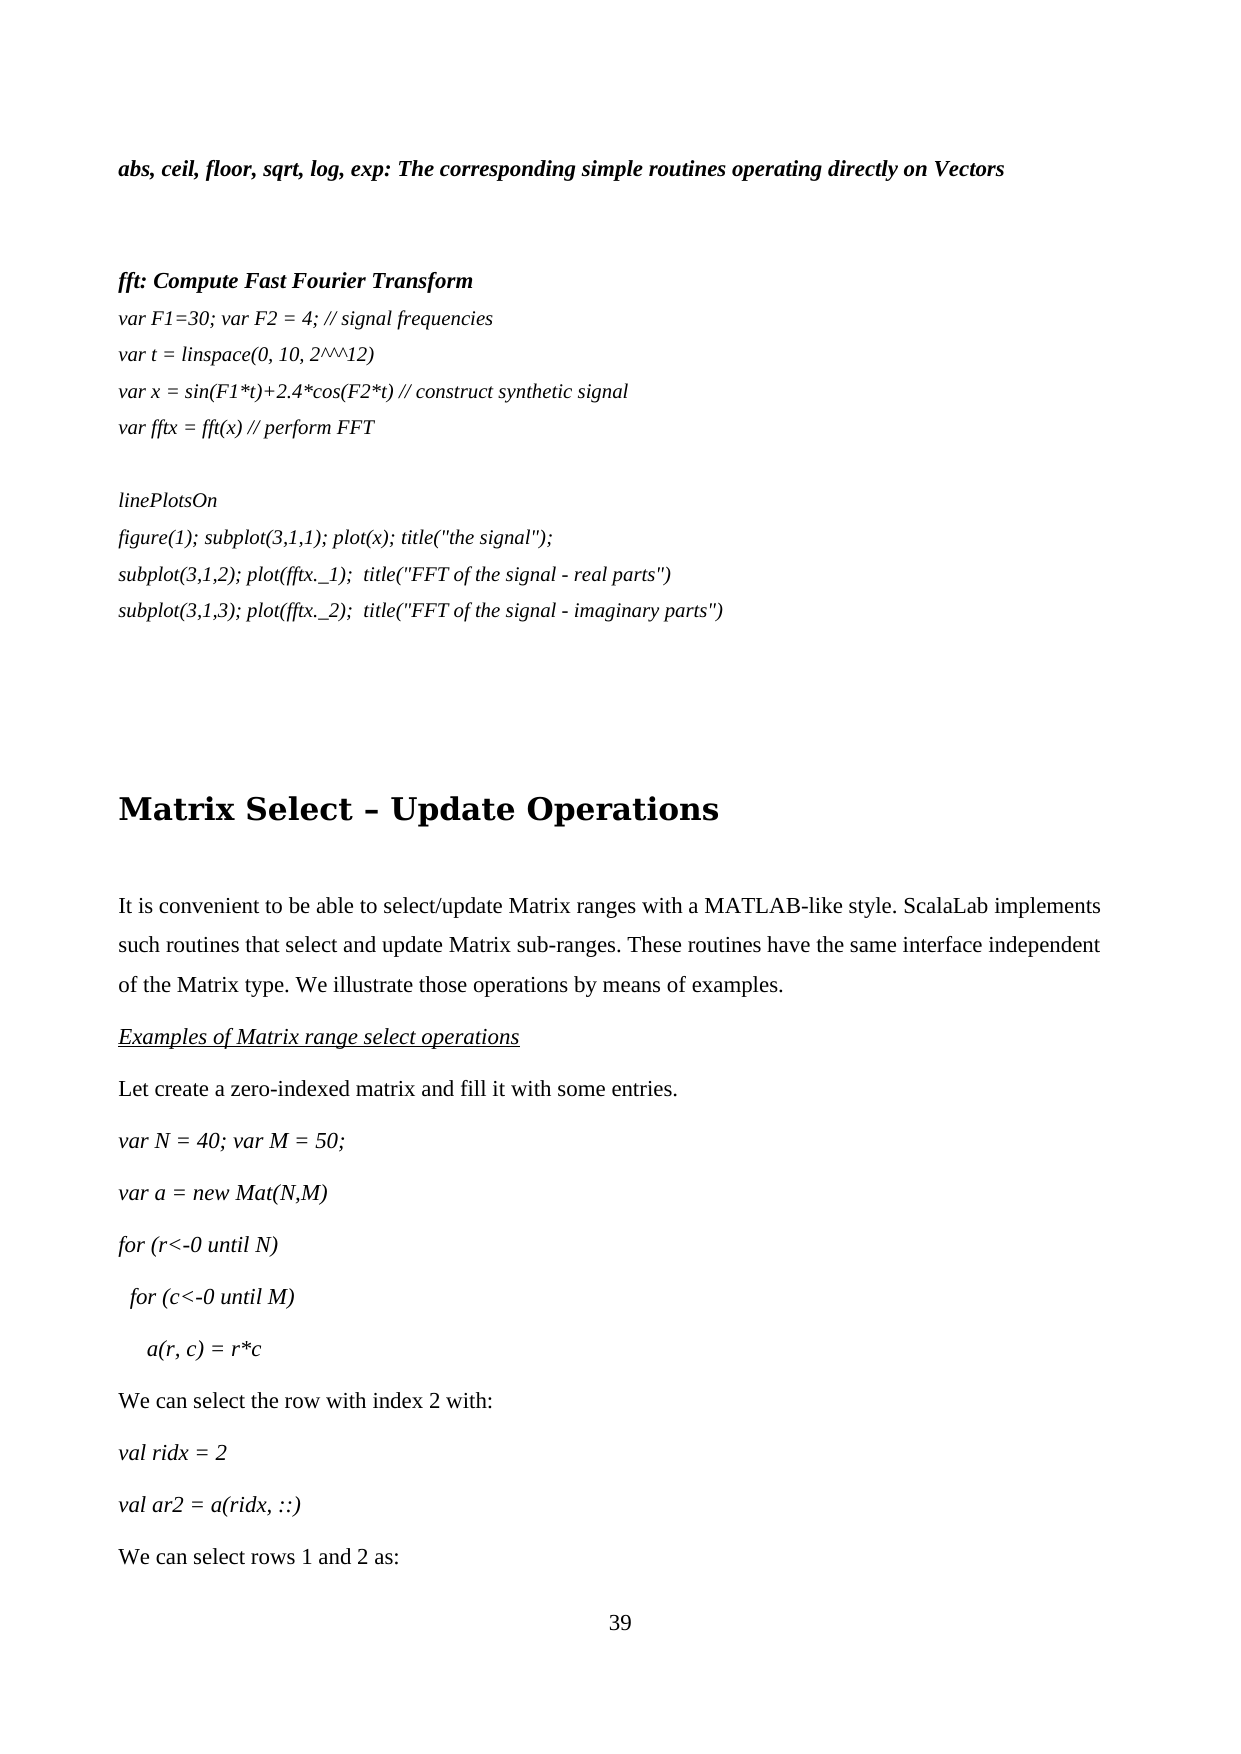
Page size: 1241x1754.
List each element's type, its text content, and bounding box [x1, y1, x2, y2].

text var a = new Mat(N,M) [118, 1179, 1122, 1205]
text var F1=30; var F2 = 4; // signal frequencies [118, 306, 1122, 329]
text val ridx = 2 [118, 1439, 1122, 1465]
text var t = linspace(0, 10, 2^^^12) [118, 342, 1122, 366]
text We can select rows 1 and 2 as: [118, 1543, 1122, 1569]
text subplot(3,1,3); plot(fftx._2); title("FFT of the signal - imaginary parts") [118, 598, 1122, 622]
text linePlotsOn [118, 488, 1122, 512]
text figure(1); subplot(3,1,1); plot(x); title("the signal"); [118, 525, 1122, 549]
text val ar2 = a(ridx, ::) [118, 1491, 1122, 1517]
text var x = sin(F1*t)+2.4*cos(F2*t) // construct synthetic signal [118, 379, 1122, 403]
text var fftx = fft(x) // perform FFT [118, 415, 1122, 439]
subtitle Matrix Select – Update Operations [118, 791, 1122, 827]
text var N = 40; var M = 50; [118, 1127, 1122, 1153]
text It is convenient to be able to select/update Matrix ranges with a MATLAB-like style. ScalaLab implements such routines that select and update Matrix sub-ranges. These routines have the same interface independent of the Matrix type. We illustrate those operations by means of examples. [118, 892, 1122, 997]
text abs, ceil, floor, sqrt, log, exp: The corresponding simple routines operating directly on Vectors [118, 155, 1122, 181]
text a(r, c) = r*c [118, 1335, 1122, 1361]
text subplot(3,1,2); plot(fftx._1); title("FFT of the signal - real parts") [118, 561, 1122, 586]
text Examples of Matrix range select operations [118, 1023, 1122, 1049]
text fft: Compute Fast Fourier Transform [118, 267, 1122, 293]
text for (r<-0 until N) [118, 1231, 1122, 1257]
text We can select the row with index 2 with: [118, 1387, 1122, 1413]
text for (c<-0 until M) [118, 1283, 1122, 1309]
text Let create a zero-indexed matrix and fill it with some entries. [118, 1075, 1122, 1101]
